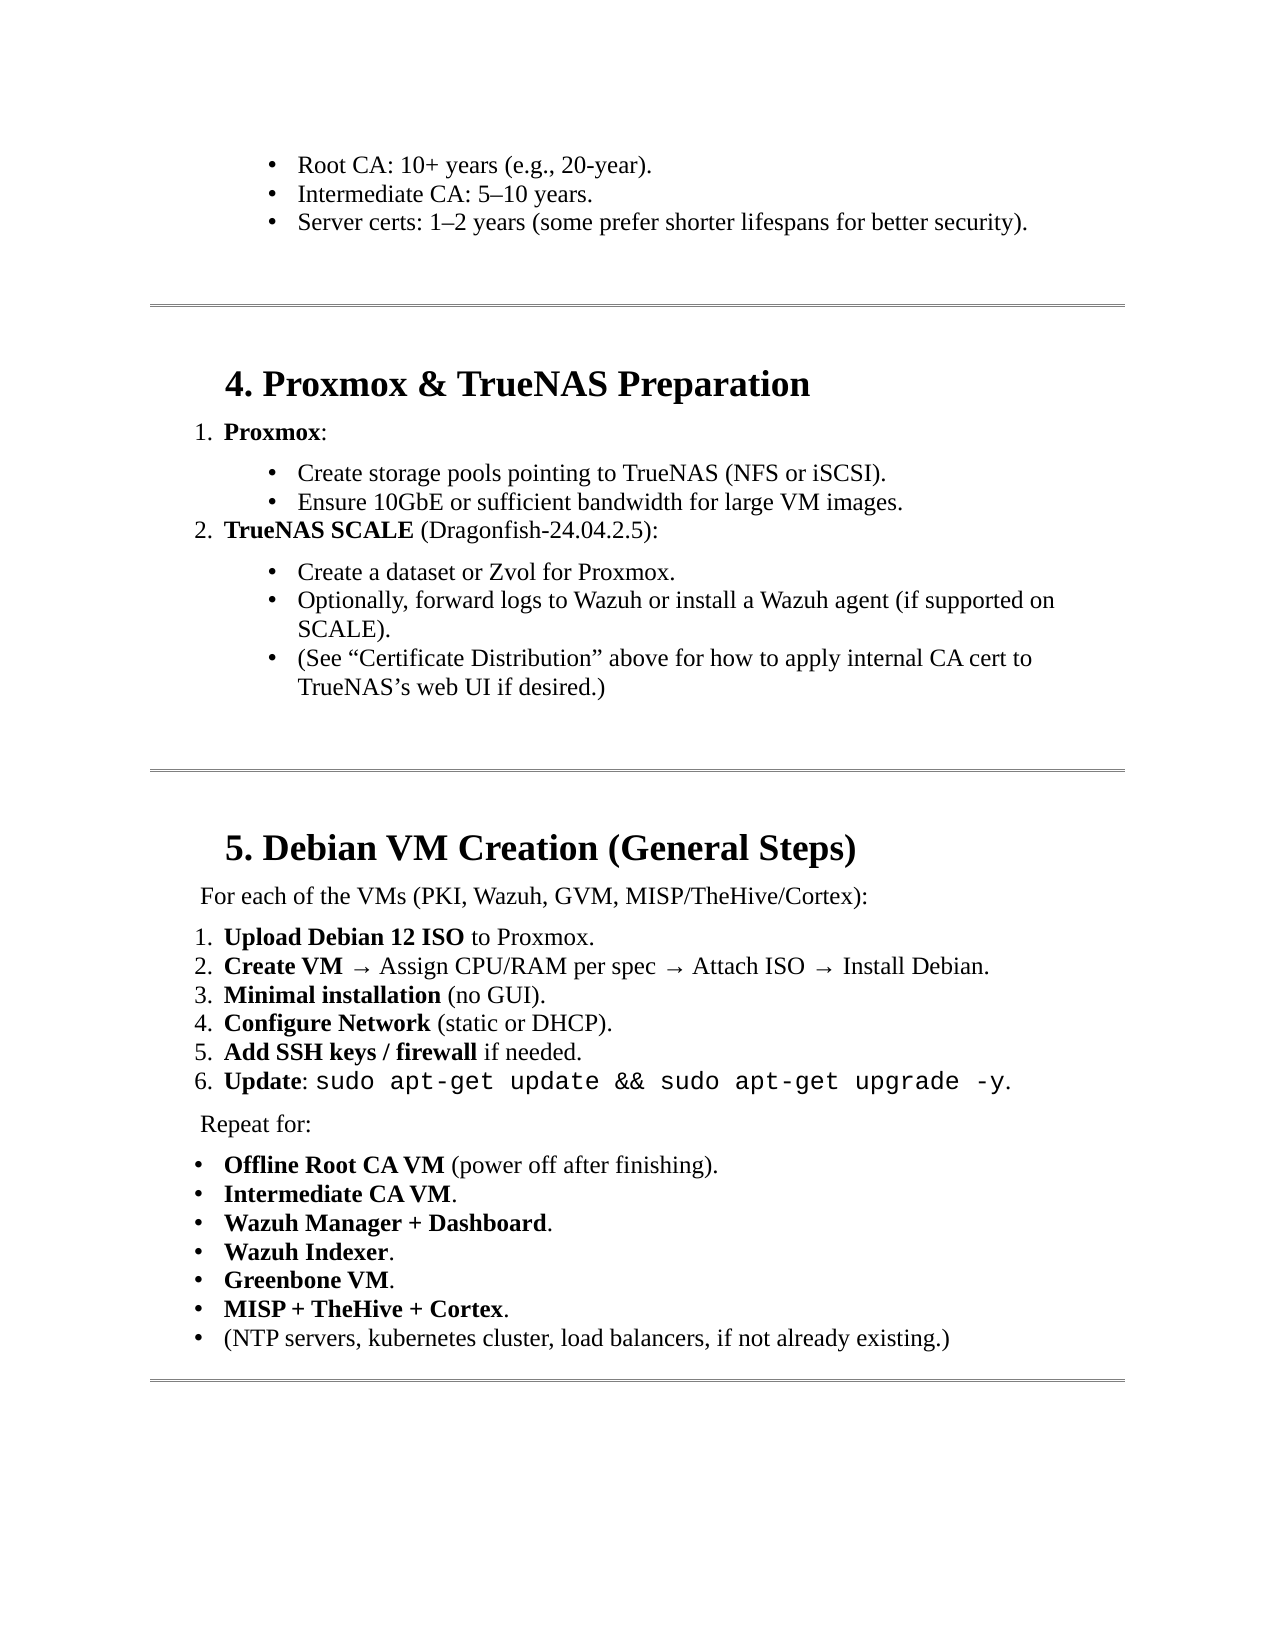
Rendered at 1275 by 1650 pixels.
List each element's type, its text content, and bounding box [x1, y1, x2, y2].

list MISP + TheHive + Cortex. [194, 1294, 1125, 1323]
subtitle 5. Debian VM Creation (General Steps) [150, 825, 1125, 868]
list TrueNAS SCALE (Dragonfish-24.04.2.5): [194, 516, 1125, 544]
list Create a dataset or Zvol for Proxmox. [268, 557, 1125, 586]
list Upload Debian 12 ISO to Proxmox. [194, 922, 1125, 951]
list Offline Root CA VM (power off after finishing). [194, 1151, 1125, 1179]
list Proxmox: [194, 417, 1125, 446]
list Wazuh Manager + Dashboard. [194, 1208, 1125, 1237]
list Root CA: 10+ years (e.g., 20-year). [268, 150, 1125, 179]
list Server certs: 1–2 years (some prefer shorter lifespans for better security). [268, 207, 1125, 236]
list Wazuh Indexer. [194, 1237, 1125, 1266]
list (See “Certificate Distribution” above for how to apply internal CA cert to TrueNAS’s web UI if desired.) [268, 643, 1125, 701]
text Repeat for: [150, 1109, 1125, 1138]
list Create VM → Assign CPU/RAM per spec → Attach ISO → Install Debian. [194, 951, 1125, 980]
list Create storage pools pointing to TrueNAS (NFS or iSCSI). [268, 458, 1125, 487]
list (NTP servers, kubernetes cluster, load balancers, if not already existing.) [194, 1323, 1125, 1352]
text For each of the VMs (PKI, Wazuh, GVM, MISP/TheHive/Cortex): [150, 881, 1125, 910]
list Greenbone VM. [194, 1266, 1125, 1294]
subtitle 4. Proxmox & TrueNAS Preparation [150, 361, 1125, 404]
list Ensure 10GbE or sufficient bandwidth for large VM images. [268, 487, 1125, 516]
list Configure Network (static or DHCP). [194, 1008, 1125, 1037]
list Optionally, forward logs to Wazuh or install a Wazuh agent (if supported on SCALE). [268, 586, 1125, 643]
list Update: sudo apt-get update && sudo apt-get upgrade -y. [194, 1066, 1125, 1097]
list Add SSH keys / firewall if needed. [194, 1037, 1125, 1066]
list Intermediate CA: 5–10 years. [268, 179, 1125, 207]
list Minimal installation (no GUI). [194, 980, 1125, 1008]
list Intermediate CA VM. [194, 1179, 1125, 1208]
